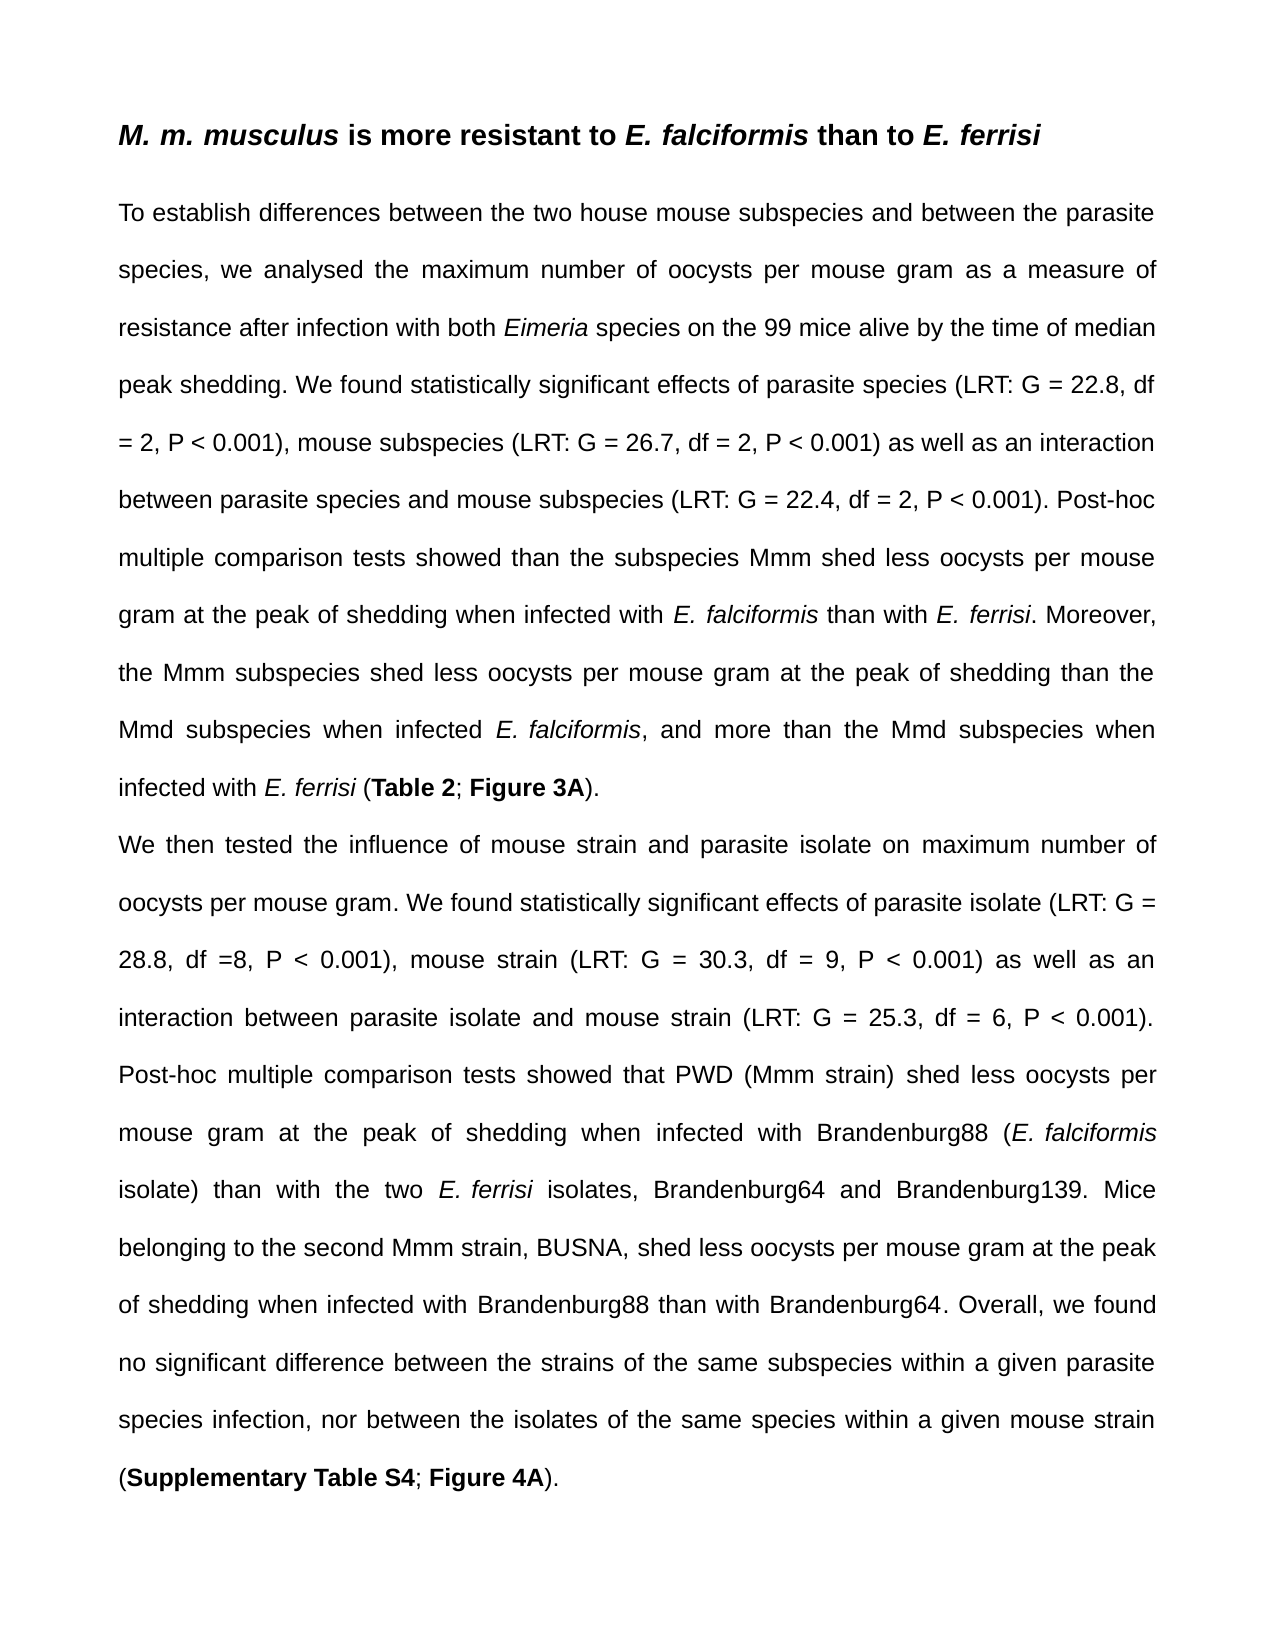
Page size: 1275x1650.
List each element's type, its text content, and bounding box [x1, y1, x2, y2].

text We then tested the influence of mouse strain and parasite isolate on maximum number of oocysts per mouse gram. We found statistically significant effects of parasite isolate (LRT: G = 28.8, df =8, P < 0.001), mouse strain (LRT: G = 30.3, df = 9, P < 0.001) as well as an interaction between parasite isolate and mouse strain (LRT: G = 25.3, df = 6, P < 0.001). Post-hoc multiple comparison tests showed that PWD (Mmm strain) shed less oocysts per mouse gram at the peak of shedding when infected with Brandenburg88 (E. falciformis isolate) than with the two E. ferrisi isolates, Brandenburg64 and Brandenburg139. Mice belonging to the second Mmm strain, BUSNA, shed less oocysts per mouse gram at the peak of shedding when infected with Brandenburg88 than with Brandenburg64. Overall, we found no significant difference between the strains of the same subspecies within a given parasite species infection, nor between the isolates of the same species within a given mouse strain (Supplementary Table S4; Figure 4A). [118, 830, 1157, 1491]
subtitle M. m. musculus is more resistant to E. falciformis than to E. ferrisi [118, 118, 1157, 152]
text To establish differences between the two house mouse subspecies and between the parasite species, we analysed the maximum number of oocysts per mouse gram as a measure of resistance after infection with both Eimeria species on the 99 mice alive by the time of median peak shedding. We found statistically significant effects of parasite species (LRT: G = 22.8, df = 2, P < 0.001), mouse subspecies (LRT: G = 26.7, df = 2, P < 0.001) as well as an interaction between parasite species and mouse subspecies (LRT: G = 22.4, df = 2, P < 0.001). Post-hoc multiple comparison tests showed than the subspecies Mmm shed less oocysts per mouse gram at the peak of shedding when infected with E. falciformis than with E. ferrisi. Moreover, the Mmm subspecies shed less oocysts per mouse gram at the peak of shedding than the Mmd subspecies when infected E. falciformis, and more than the Mmd subspecies when infected with E. ferrisi (Table 2; Figure 3A). [118, 198, 1157, 801]
